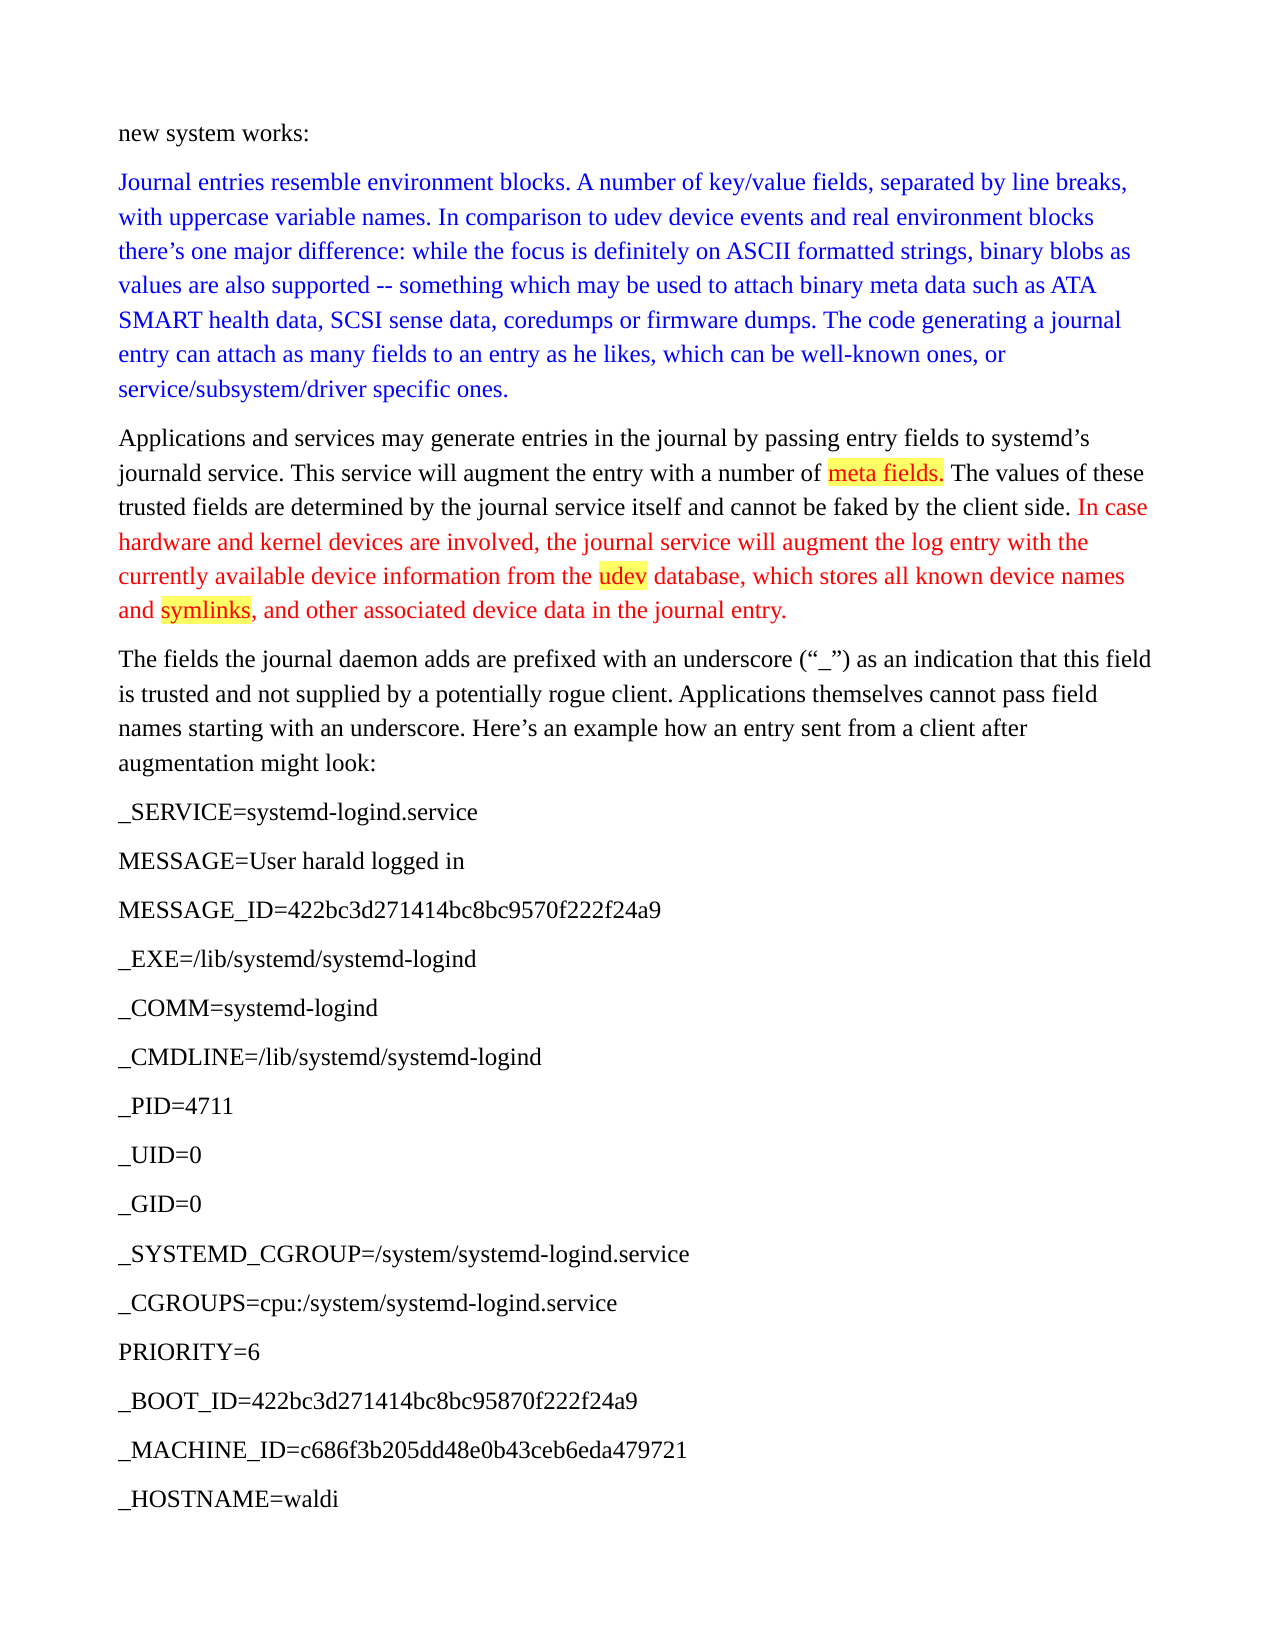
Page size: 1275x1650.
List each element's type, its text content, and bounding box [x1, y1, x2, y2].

text MESSAGE=User harald logged in [118, 846, 1157, 875]
text _MACHINE_ID=c686f3b205dd48e0b43ceb6eda479721 [118, 1435, 1157, 1464]
text MESSAGE_ID=422bc3d271414bc8bc9570f222f24a9 [118, 895, 1157, 924]
text _COMM=systemd-logind [118, 993, 1157, 1022]
text PRIORITY=6 [118, 1337, 1157, 1366]
text _CMDLINE=/lib/systemd/systemd-logind [118, 1042, 1157, 1071]
text _SYSTEMD_CGROUP=/system/systemd-logind.service [118, 1239, 1157, 1267]
text _GID=0 [118, 1189, 1157, 1218]
text _HOSTNAME=waldi [118, 1484, 1157, 1513]
text The fields the journal daemon adds are prefixed with an underscore (“_”) as an indication that this field is trusted and not supplied by a potentially rogue client. Applications themselves cannot pass field names starting with an underscore. Here’s an example how an entry sent from a client after augmentation might look: [118, 644, 1157, 777]
text Applications and services may generate entries in the journal by passing entry fields to systemd’s journald service. This service will augment the entry with a number of meta fields. The values of these trusted fields are determined by the journal service itself and cannot be faked by the client side. In case hardware and kernel devices are involved, the journal service will augment the log entry with the currently available device information from the udev database, which stores all known device names and symlinks, and other associated device data in the journal entry. [118, 423, 1157, 624]
text _SERVICE=systemd-logind.service [118, 797, 1157, 826]
text _PID=4711 [118, 1091, 1157, 1120]
text _UID=0 [118, 1141, 1157, 1169]
text new system works: [118, 118, 1157, 147]
text _BOOT_ID=422bc3d271414bc8bc95870f222f24a9 [118, 1386, 1157, 1414]
text _EXE=/lib/systemd/systemd-logind [118, 944, 1157, 973]
text Journal entries resemble environment blocks. A number of key/value fields, separated by line breaks, with uppercase variable names. In comparison to udev device events and real environment blocks there’s one major difference: while the focus is definitely on ASCII formatted strings, binary blobs as values are also supported -- something which may be used to attach binary meta data such as ATA SMART health data, SCSI sense data, coredumps or firmware dumps. The code generating a journal entry can attach as many fields to an entry as he likes, which can be well-known ones, or service/subsystem/driver specific ones. [118, 167, 1157, 403]
text _CGROUPS=cpu:/system/systemd-logind.service [118, 1288, 1157, 1316]
